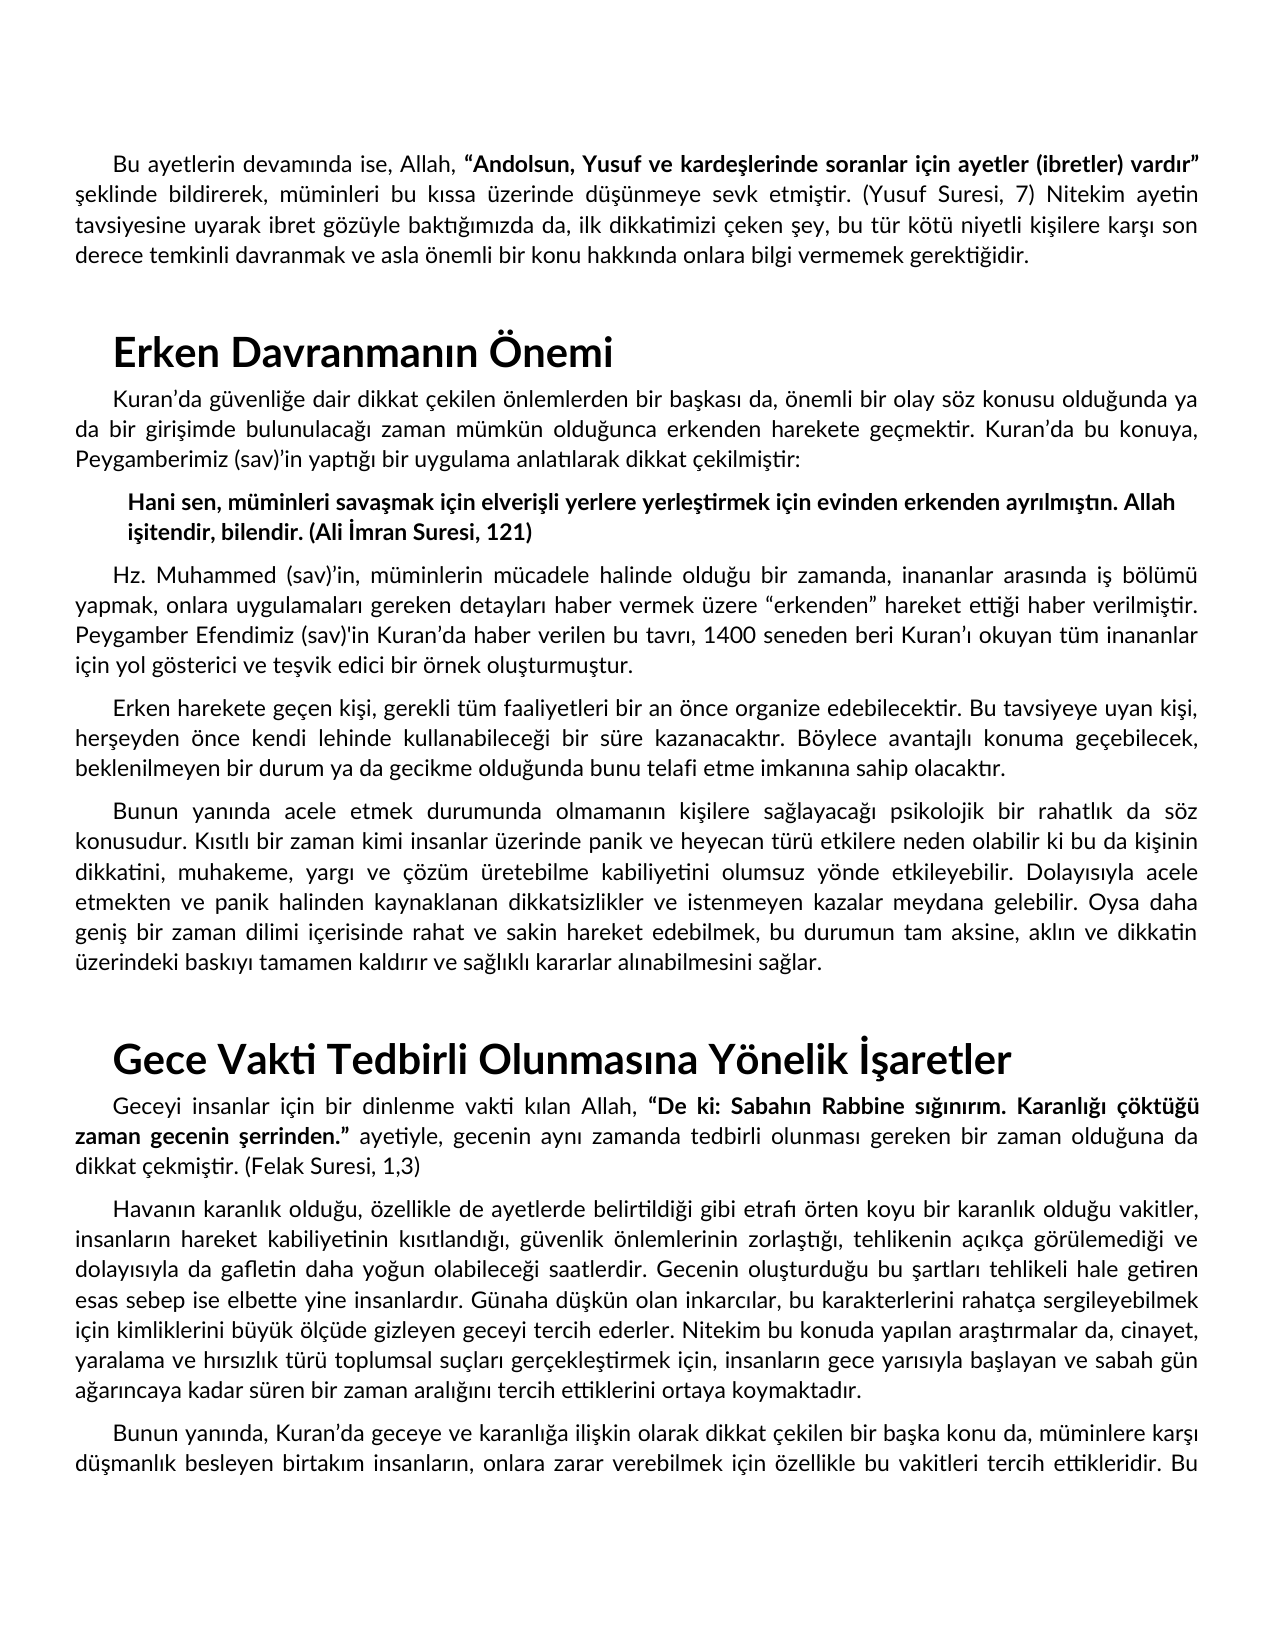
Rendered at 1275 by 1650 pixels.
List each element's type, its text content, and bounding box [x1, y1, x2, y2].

text Erken harekete geçen kişi, gerekli tüm faaliyetleri bir an önce organize edebilecektir. Bu tavsiyeye uyan kişi, herşeyden önce kendi lehinde kullanabileceği bir süre kazanacaktır. Böylece avantajlı konuma geçebilecek, beklenilmeyen bir durum ya da gecikme olduğunda bunu telafi etme imkanına sahip olacaktır. [75, 694, 1200, 782]
text Hz. Muhammed (sav)’in, müminlerin mücadele halinde olduğu bir zamanda, inananlar arasında iş bölümü yapmak, onlara uygulamaları gereken detayları haber vermek üzere “erkenden” hareket ettiği haber verilmiştir. Peygamber Efendimiz (sav)'in Kuran’da haber verilen bu tavrı, 1400 seneden beri Kuran’ı okuyan tüm inananlar için yol gösterici ve teşvik edici bir örnek oluşturmuştur. [75, 560, 1200, 678]
text Bunun yanında, Kuran’da geceye ve karanlığa ilişkin olarak dikkat çekilen bir başka konu da, müminlere karşı düşmanlık besleyen birtakım insanların, onlara zarar verebilmek için özellikle bu vakitleri tercih ettikleridir. Bu [75, 1419, 1200, 1476]
text Hani sen, müminleri savaşmak için elverişli yerlere yerleştirmek için evinden erkenden ayrılmıştın. Allah işitendir, bilendir. (Ali İmran Suresi, 121) [127, 487, 1177, 545]
subtitle Erken Davranmanın Önemi [112, 326, 1200, 376]
subtitle Gece Vakti Tedbirli Olunmasına Yönelik İşaretler [112, 1033, 1200, 1083]
text Bunun yanında acele etmek durumunda olmamanın kişilere sağlayacağı psikolojik bir rahatlık da söz konusudur. Kısıtlı bir zaman kimi insanlar üzerinde panik ve heyecan türü etkilere neden olabilir ki bu da kişinin dikkatini, muhakeme, yargı ve çözüm üretebilme kabiliyetini olumsuz yönde etkileyebilir. Dolayısıyla acele etmekten ve panik halinden kaynaklanan dikkatsizlikler ve istenmeyen kazalar meydana gelebilir. Oysa daha geniş bir zaman dilimi içerisinde rahat ve sakin hareket edebilmek, bu durumun tam aksine, aklın ve dikkatin üzerindeki baskıyı tamamen kaldırır ve sağlıklı kararlar alınabilmesini sağlar. [75, 797, 1200, 975]
text Bu ayetlerin devamında ise, Allah, “Andolsun, Yusuf ve kardeşlerinde soranlar için ayetler (ibretler) vardır” şeklinde bildirerek, müminleri bu kıssa üzerinde düşünmeye sevk etmiştir. (Yusuf Suresi, 7) Nitekim ayetin tavsiyesine uyarak ibret gözüyle baktığımızda da, ilk dikkatimizi çeken şey, bu tür kötü niyetli kişilere karşı son derece temkinli davranmak ve asla önemli bir konu hakkında onlara bilgi vermemek gerektiğidir. [75, 150, 1200, 268]
text Havanın karanlık olduğu, özellikle de ayetlerde belirtildiği gibi etrafı örten koyu bir karanlık olduğu vakitler, insanların hareket kabiliyetinin kısıtlandığı, güvenlik önlemlerinin zorlaştığı, tehlikenin açıkça görülemediği ve dolayısıyla da gafletin daha yoğun olabileceği saatlerdir. Gecenin oluşturduğu bu şartları tehlikeli hale getiren esas sebep ise elbette yine insanlardır. Günaha düşkün olan inkarcılar, bu karakterlerini rahatça sergileyebilmek için kimliklerini büyük ölçüde gizleyen geceyi tercih ederler. Nitekim bu konuda yapılan araştırmalar da, cinayet, yaralama ve hırsızlık türü toplumsal suçları gerçekleştirmek için, insanların gece yarısıyla başlayan ve sabah gün ağarıncaya kadar süren bir zaman aralığını tercih ettiklerini ortaya koymaktadır. [75, 1195, 1200, 1403]
text Geceyi insanlar için bir dinlenme vakti kılan Allah, “De ki: Sabahın Rabbine sığınırım. Karanlığı çöktüğü zaman gecenin şerrinden.” ayetiyle, gecenin aynı zamanda tedbirli olunması gereken bir zaman olduğuna da dikkat çekmiştir. (Felak Suresi, 1,3) [75, 1092, 1200, 1179]
text Kuran’da güvenliğe dair dikkat çekilen önlemlerden bir başkası da, önemli bir olay söz konusu olduğunda ya da bir girişimde bulunulacağı zaman mümkün olduğunca erkenden harekete geçmektir. Kuran’da bu konuya, Peygamberimiz (sav)’in yaptığı bir uygulama anlatılarak dikkat çekilmiştir: [75, 384, 1200, 472]
